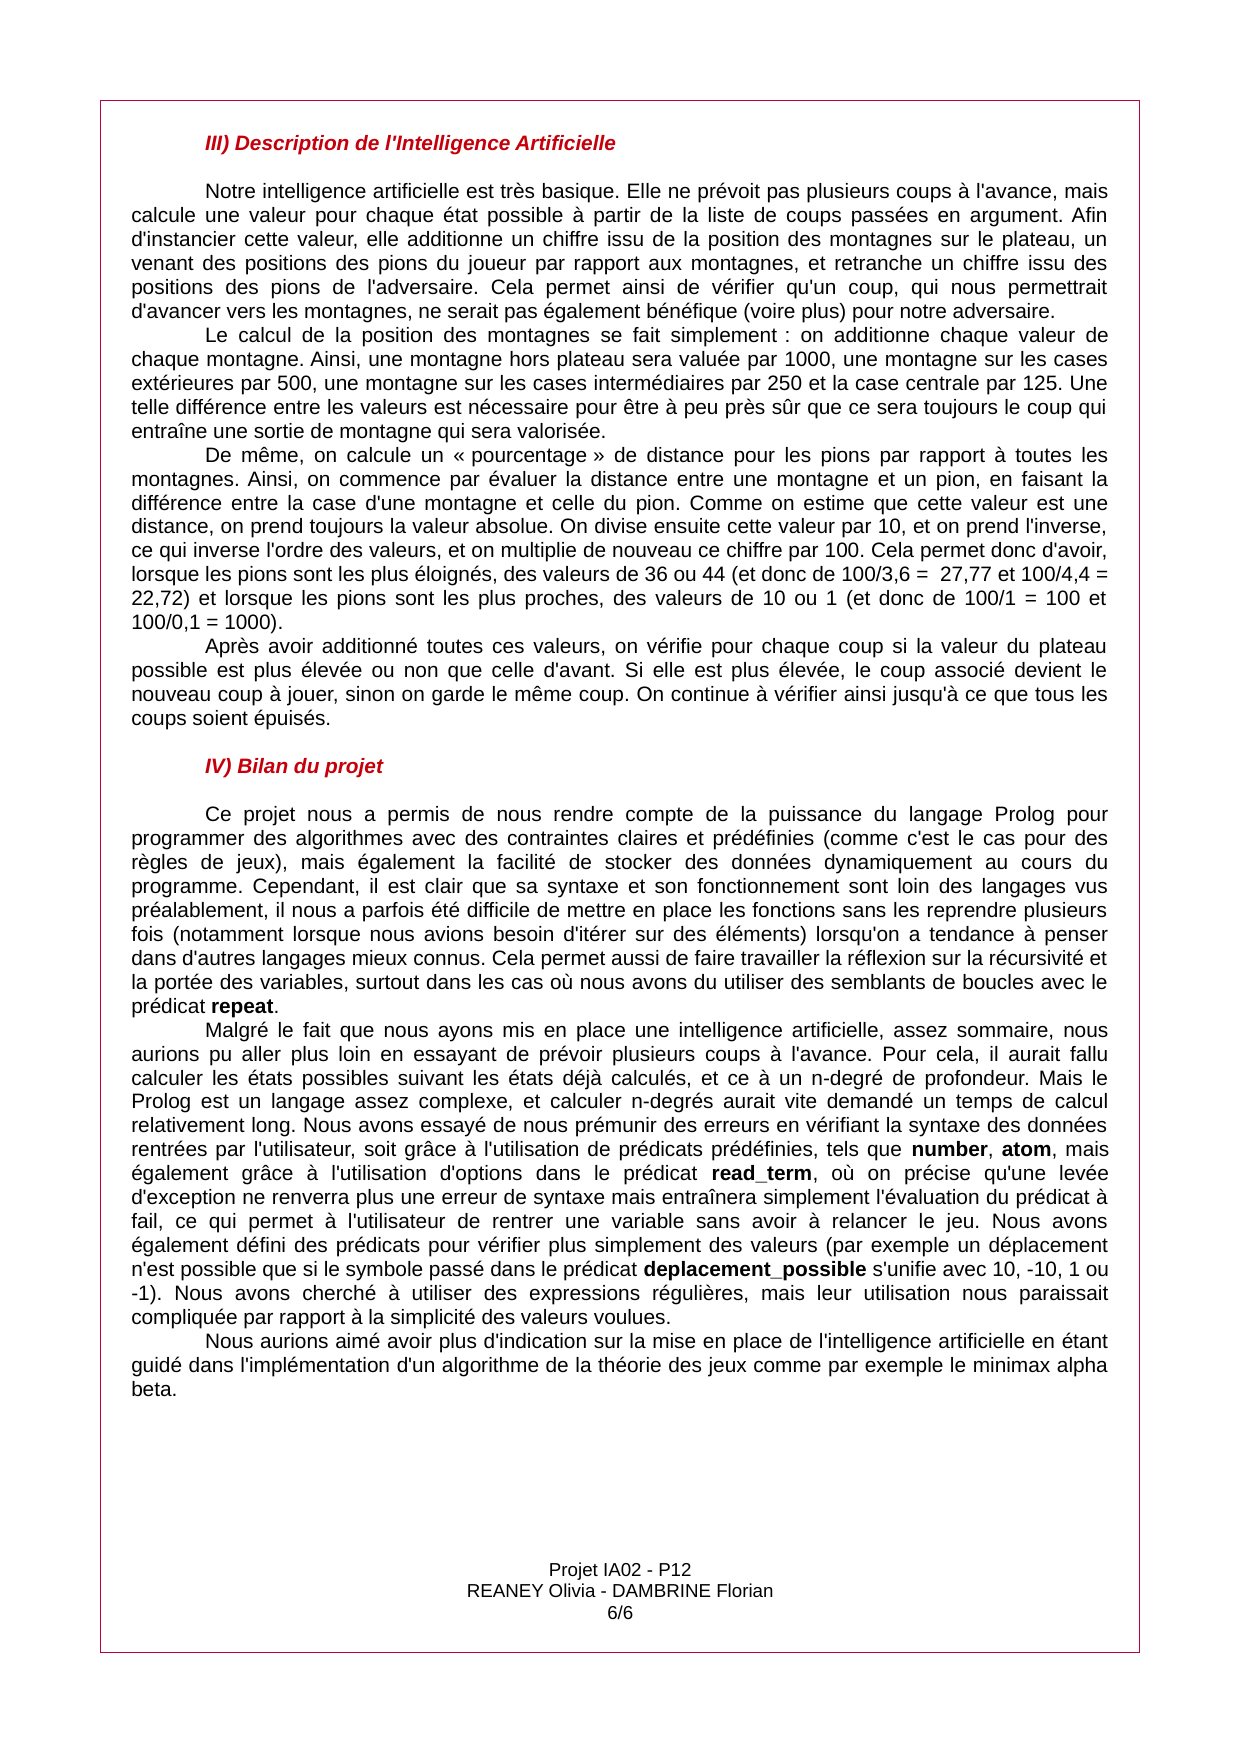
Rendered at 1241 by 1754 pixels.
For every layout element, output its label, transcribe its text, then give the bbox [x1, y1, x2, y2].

text Malgré le fait que nous ayons mis en place une intelligence artificielle, assez sommaire, nous aurions pu aller plus loin en essayant de prévoir plusieurs coups à l'avance. Pour cela, il aurait fallu calculer les états possibles suivant les états déjà calculés, et ce à un n-degré de profondeur. Mais le Prolog est un langage assez complexe, et calculer n-degrés aurait vite demandé un temps de calcul relativement long. Nous avons essayé de nous prémunir des erreurs en vérifiant la syntaxe des données rentrées par l'utilisateur, soit grâce à l'utilisation de prédicats prédéfinies, tels que number, atom, mais également grâce à l'utilisation d'options dans le prédicat read_term, où on précise qu'une levée d'exception ne renverra plus une erreur de syntaxe mais entraînera simplement l'évaluation du prédicat à fail, ce qui permet à l'utilisateur de rentrer une variable sans avoir à relancer le jeu. Nous avons également défini des prédicats pour vérifier plus simplement des valeurs (par exemple un déplacement n'est possible que si le symbole passé dans le prédicat deplacement_possible s'unifie avec 10, -10, 1 ou -1). Nous avons cherché à utiliser des expressions régulières, mais leur utilisation nous paraissait compliquée par rapport à la simplicité des valeurs voulues. [131, 1017, 1109, 1329]
text Le calcul de la position des montagnes se fait simplement : on additionne chaque valeur de chaque montagne. Ainsi, une montagne hors plateau sera valuée par 1000, une montagne sur les cases extérieures par 500, une montagne sur les cases intermédiaires par 250 et la case centrale par 125. Une telle différence entre les valeurs est nécessaire pour être à peu près sûr que ce sera toujours le coup qui entraîne une sortie de montagne qui sera valorisée. [131, 323, 1109, 442]
text Après avoir additionné toutes ces valeurs, on vérifie pour chaque coup si la valeur du plateau possible est plus élevée ou non que celle d'avant. Si elle est plus élevée, le coup associé devient le nouveau coup à jouer, sinon on garde le même coup. On continue à vérifier ainsi jusqu'à ce que tous les coups soient épuisés. [131, 634, 1109, 730]
text Notre intelligence artificielle est très basique. Elle ne prévoit pas plusieurs coups à l'avance, mais calcule une valeur pour chaque état possible à partir de la liste de coups passées en argument. Afin d'instancier cette valeur, elle additionne un chiffre issu de la position des montagnes sur le plateau, un venant des positions des pions du joueur par rapport aux montagnes, et retranche un chiffre issu des positions des pions de l'adversaire. Cela permet ainsi de vérifier qu'un coup, qui nous permettrait d'avancer vers les montagnes, ne serait pas également bénéfique (voire plus) pour notre adversaire. [131, 179, 1109, 323]
text III) Description de l'Intelligence Artificielle [131, 131, 1109, 155]
text Nous aurions aimé avoir plus d'indication sur la mise en place de l'intelligence artificielle en étant guidé dans l'implémentation d'un algorithme de la théorie des jeux comme par exemple le minimax alpha beta. [131, 1329, 1109, 1401]
text Ce projet nous a permis de nous rendre compte de la puissance du langage Prolog pour programmer des algorithmes avec des contraintes claires et prédéfinies (comme c'est le cas pour des règles de jeux), mais également la facilité de stocker des données dynamiquement au cours du programme. Cependant, il est clair que sa syntaxe et son fonctionnement sont loin des langages vus préalablement, il nous a parfois été difficile de mettre en place les fonctions sans les reprendre plusieurs fois (notamment lorsque nous avions besoin d'itérer sur des éléments) lorsqu'on a tendance à penser dans d'autres langages mieux connus. Cela permet aussi de faire travailler la réflexion sur la récursivité et la portée des variables, surtout dans les cas où nous avons du utiliser des semblants de boucles avec le prédicat repeat. [131, 802, 1109, 1017]
text De même, on calcule un « pourcentage » de distance pour les pions par rapport à toutes les montagnes. Ainsi, on commence par évaluer la distance entre une montagne et un pion, en faisant la différence entre la case d'une montagne et celle du pion. Comme on estime que cette valeur est une distance, on prend toujours la valeur absolue. On divise ensuite cette valeur par 10, et on prend l'inverse, ce qui inverse l'ordre des valeurs, et on multiplie de nouveau ce chiffre par 100. Cela permet donc d'avoir, lorsque les pions sont les plus éloignés, des valeurs de 36 ou 44 (et donc de 100/3,6 = 27,77 et 100/4,4 = 22,72) et lorsque les pions sont les plus proches, des valeurs de 10 ou 1 (et donc de 100/1 = 100 et 100/0,1 = 1000). [131, 442, 1109, 634]
text IV) Bilan du projet [131, 754, 1109, 778]
